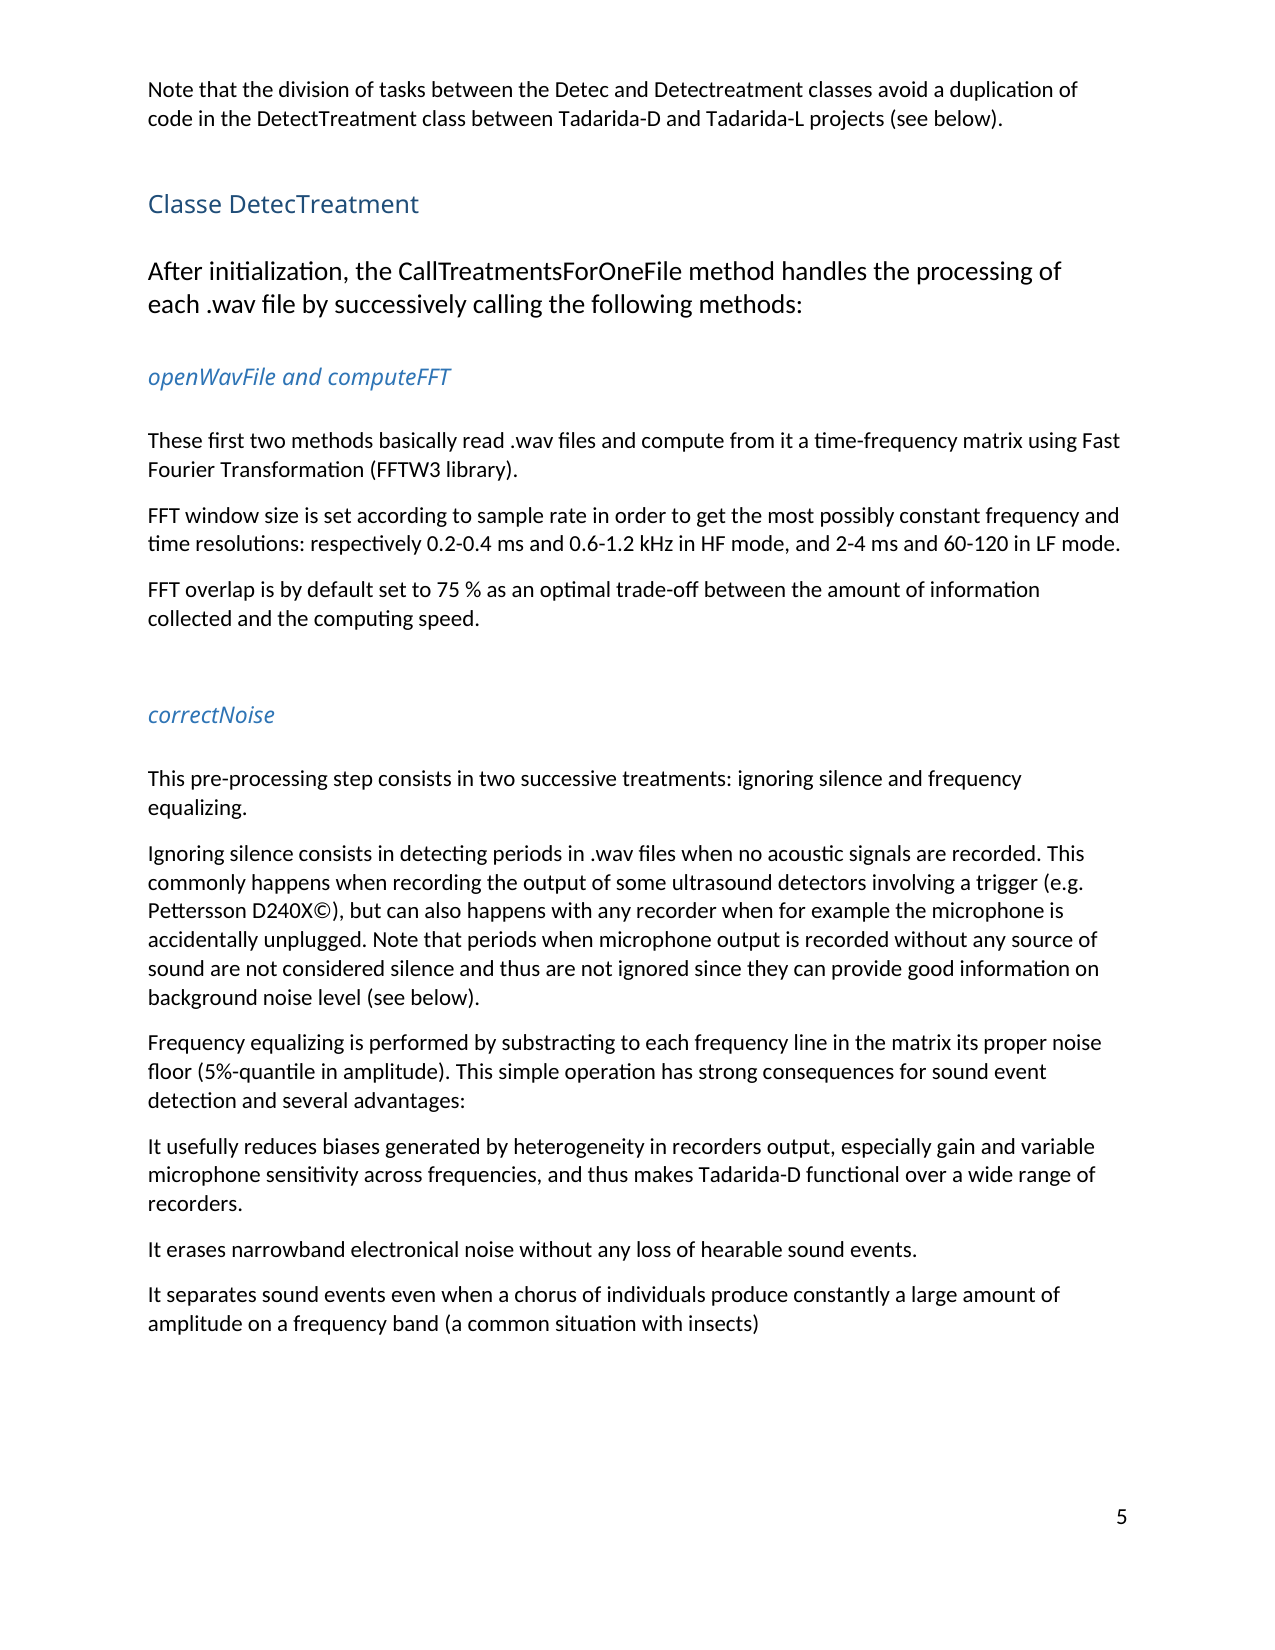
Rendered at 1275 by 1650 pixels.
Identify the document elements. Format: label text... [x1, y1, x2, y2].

text FFT overlap is by default set to 75 % as an optimal trade-off between the amount of information collected and the computing speed. [148, 575, 1127, 632]
text It erases narrowband electronical noise without any loss of hearable sound events. [148, 1235, 1127, 1263]
text Ignoring silence consists in detecting periods in .wav files when no acoustic signals are recorded. This commonly happens when recording the output of some ultrasound detectors involving a trigger (e.g. Pettersson D240X©), but can also happens with any recorder when for example the microphone is accidentally unplugged. Note that periods when microphone output is recorded without any source of sound are not considered silence and thus are not ignored since they can provide good information on background noise level (see below). [148, 839, 1127, 1011]
text This pre-processing step consists in two successive treatments: ignoring silence and frequency equalizing. [148, 764, 1127, 821]
text FFT window size is set according to sample rate in order to get the most possibly constant frequency and time resolutions: respectively 0.2-0.4 ms and 0.6-1.2 kHz in HF mode, and 2-4 ms and 60-120 in LF mode. [148, 501, 1127, 558]
text After initialization, the CallTreatmentsForOneFile method handles the processing of each .wav file by successively calling the following methods: [148, 254, 1127, 321]
subtitle correctNoise [148, 699, 1127, 730]
subtitle Classe DetecTreatment [148, 187, 1127, 221]
text These first two methods basically read .wav files and compute from it a time-frequency matrix using Fast Fourier Transformation (FFTW3 library). [148, 426, 1127, 483]
subtitle openWavFile and computeFFT [148, 361, 1127, 392]
text Frequency equalizing is performed by substracting to each frequency line in the matrix its proper noise floor (5%-quantile in amplitude). This simple operation has strong consequences for sound event detection and several advantages: [148, 1028, 1127, 1114]
text It separates sound events even when a chorus of individuals produce constantly a large amount of amplitude on a frequency band (a common situation with insects) [148, 1281, 1127, 1337]
text It usefully reduces biases generated by heterogeneity in recorders output, especially gain and variable microphone sensitivity across frequencies, and thus makes Tadarida-D functional over a wide range of recorders. [148, 1132, 1127, 1217]
text Note that the division of tasks between the Detec and Detectreatment classes avoid a duplication of code in the DetectTreatment class between Tadarida-D and Tadarida-L projects (see below). [148, 75, 1127, 132]
